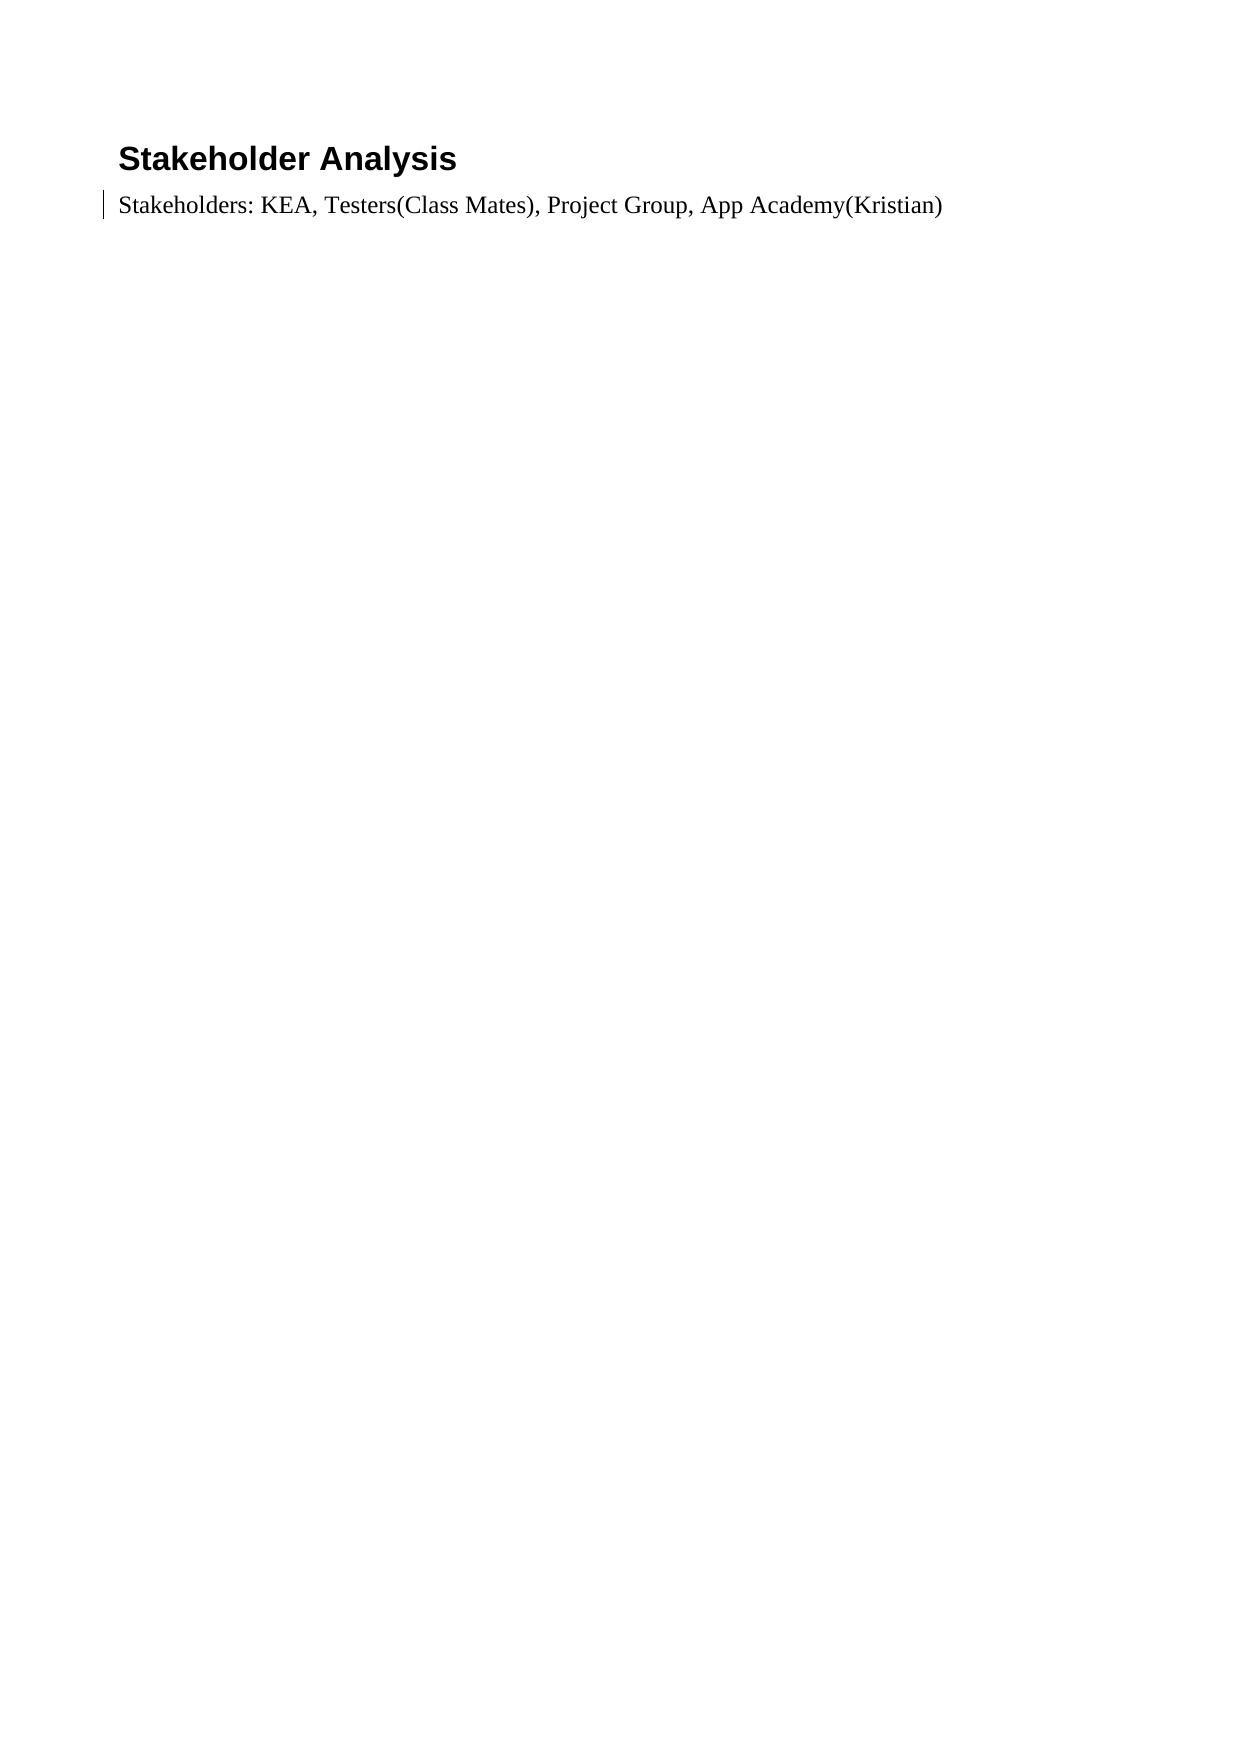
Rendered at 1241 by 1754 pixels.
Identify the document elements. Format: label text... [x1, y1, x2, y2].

subtitle Stakeholder Analysis [118, 139, 1122, 178]
text Stakeholders: KEA, Testers(Class Mates), Project Group, App Academy(Kristian) [118, 190, 1122, 219]
